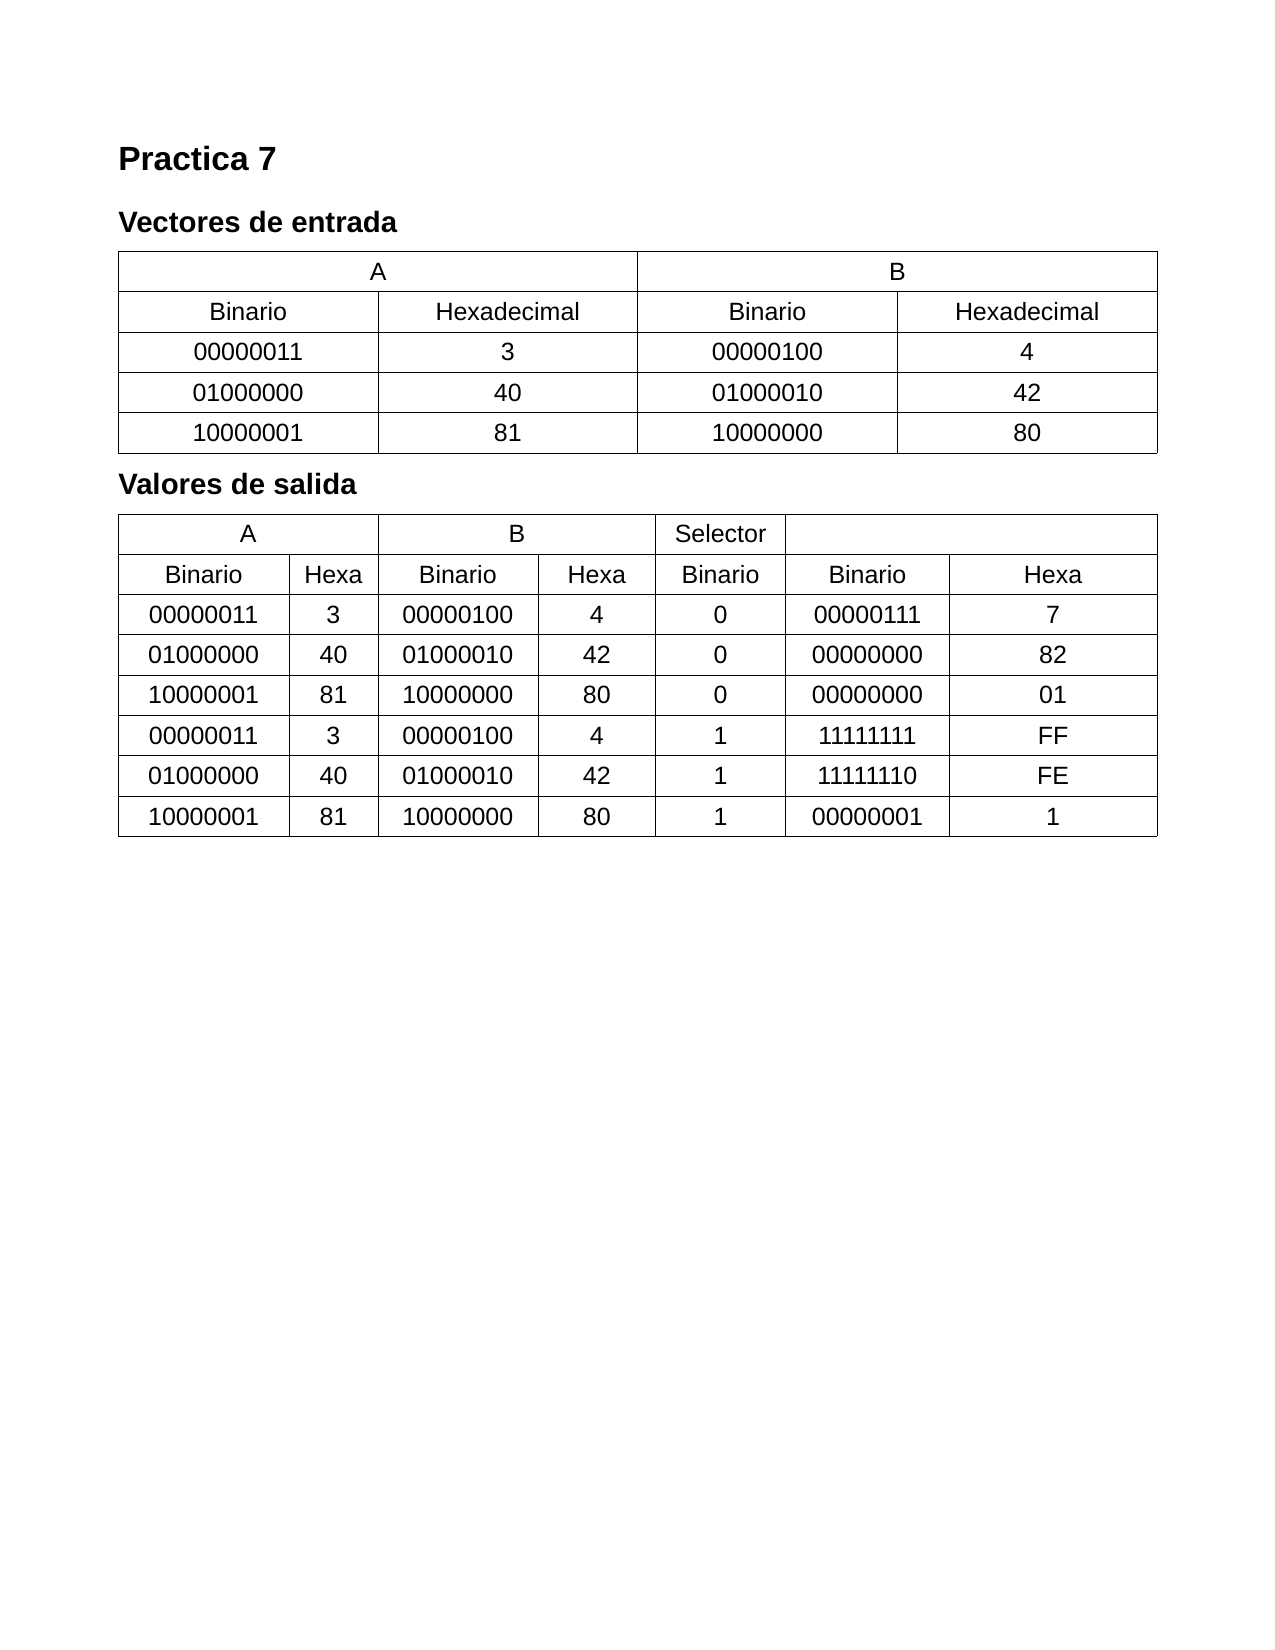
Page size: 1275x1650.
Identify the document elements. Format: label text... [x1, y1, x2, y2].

table_cell 0 [656, 595, 785, 634]
table_cell FE [950, 756, 1157, 796]
table_cell 7 [950, 595, 1157, 634]
table_cell 3 [379, 333, 637, 372]
table_cell 80 [539, 797, 655, 836]
table_cell 00000100 [379, 716, 538, 755]
table_cell 01 [950, 676, 1157, 715]
table_cell 00000111 [786, 595, 949, 634]
table_cell 3 [290, 716, 378, 755]
table_cell 1 [656, 797, 785, 836]
table_header B [379, 515, 655, 554]
table_cell 42 [898, 373, 1157, 412]
table_cell 10000001 [119, 676, 289, 715]
table_cell 01000000 [119, 373, 378, 412]
table_cell 01000000 [119, 635, 289, 675]
table_cell Hexa [539, 555, 655, 594]
table_cell 1 [656, 716, 785, 755]
table_cell Hexadecimal [898, 292, 1157, 332]
subtitle Valores de salida [118, 467, 1157, 501]
table_header [786, 515, 1157, 554]
table_cell Binario [119, 555, 289, 594]
table_cell 01000010 [638, 373, 897, 412]
table_cell 10000000 [638, 413, 897, 452]
table_cell 11111110 [786, 756, 949, 796]
table_cell 0 [656, 635, 785, 675]
table_cell Hexa [950, 555, 1157, 594]
table_cell 42 [539, 635, 655, 675]
subtitle Practica 7 [118, 139, 1157, 178]
table_cell 4 [539, 595, 655, 634]
table_cell Binario [656, 555, 785, 594]
table_cell 0 [656, 676, 785, 715]
table_cell Binario [638, 292, 897, 332]
table_header A [119, 252, 637, 291]
table_cell FF [950, 716, 1157, 755]
table_cell 80 [539, 676, 655, 715]
table_cell 01000010 [379, 635, 538, 675]
table_cell 11111111 [786, 716, 949, 755]
table_cell 1 [950, 797, 1157, 836]
table_cell 81 [290, 797, 378, 836]
table_cell 00000100 [638, 333, 897, 372]
table_cell 00000001 [786, 797, 949, 836]
table_cell 00000011 [119, 333, 378, 372]
table_cell 00000100 [379, 595, 538, 634]
table_cell 01000010 [379, 756, 538, 796]
table_cell 00000000 [786, 676, 949, 715]
table_cell 1 [656, 756, 785, 796]
table_cell 10000001 [119, 797, 289, 836]
table_cell 10000001 [119, 413, 378, 452]
table_cell 82 [950, 635, 1157, 675]
table_cell Hexa [290, 555, 378, 594]
table_cell 00000000 [786, 635, 949, 675]
table_cell 40 [290, 635, 378, 675]
table_cell 10000000 [379, 676, 538, 715]
table_cell 80 [898, 413, 1157, 452]
table_header Selector [656, 515, 785, 554]
table_cell 40 [290, 756, 378, 796]
table_header A [119, 515, 378, 554]
table_cell 42 [539, 756, 655, 796]
table_cell Binario [379, 555, 538, 594]
table_cell 81 [290, 676, 378, 715]
table_cell Binario [786, 555, 949, 594]
table_cell Binario [119, 292, 378, 332]
table_cell 3 [290, 595, 378, 634]
table_cell Hexadecimal [379, 292, 637, 332]
table_cell 40 [379, 373, 637, 412]
table_cell 01000000 [119, 756, 289, 796]
table_header B [638, 252, 1157, 291]
table_cell 10000000 [379, 797, 538, 836]
table_cell 81 [379, 413, 637, 452]
table_cell 00000011 [119, 716, 289, 755]
table_cell 4 [539, 716, 655, 755]
subtitle Vectores de entrada [118, 205, 1157, 238]
table_cell 4 [898, 333, 1157, 372]
table_cell 00000011 [119, 595, 289, 634]
